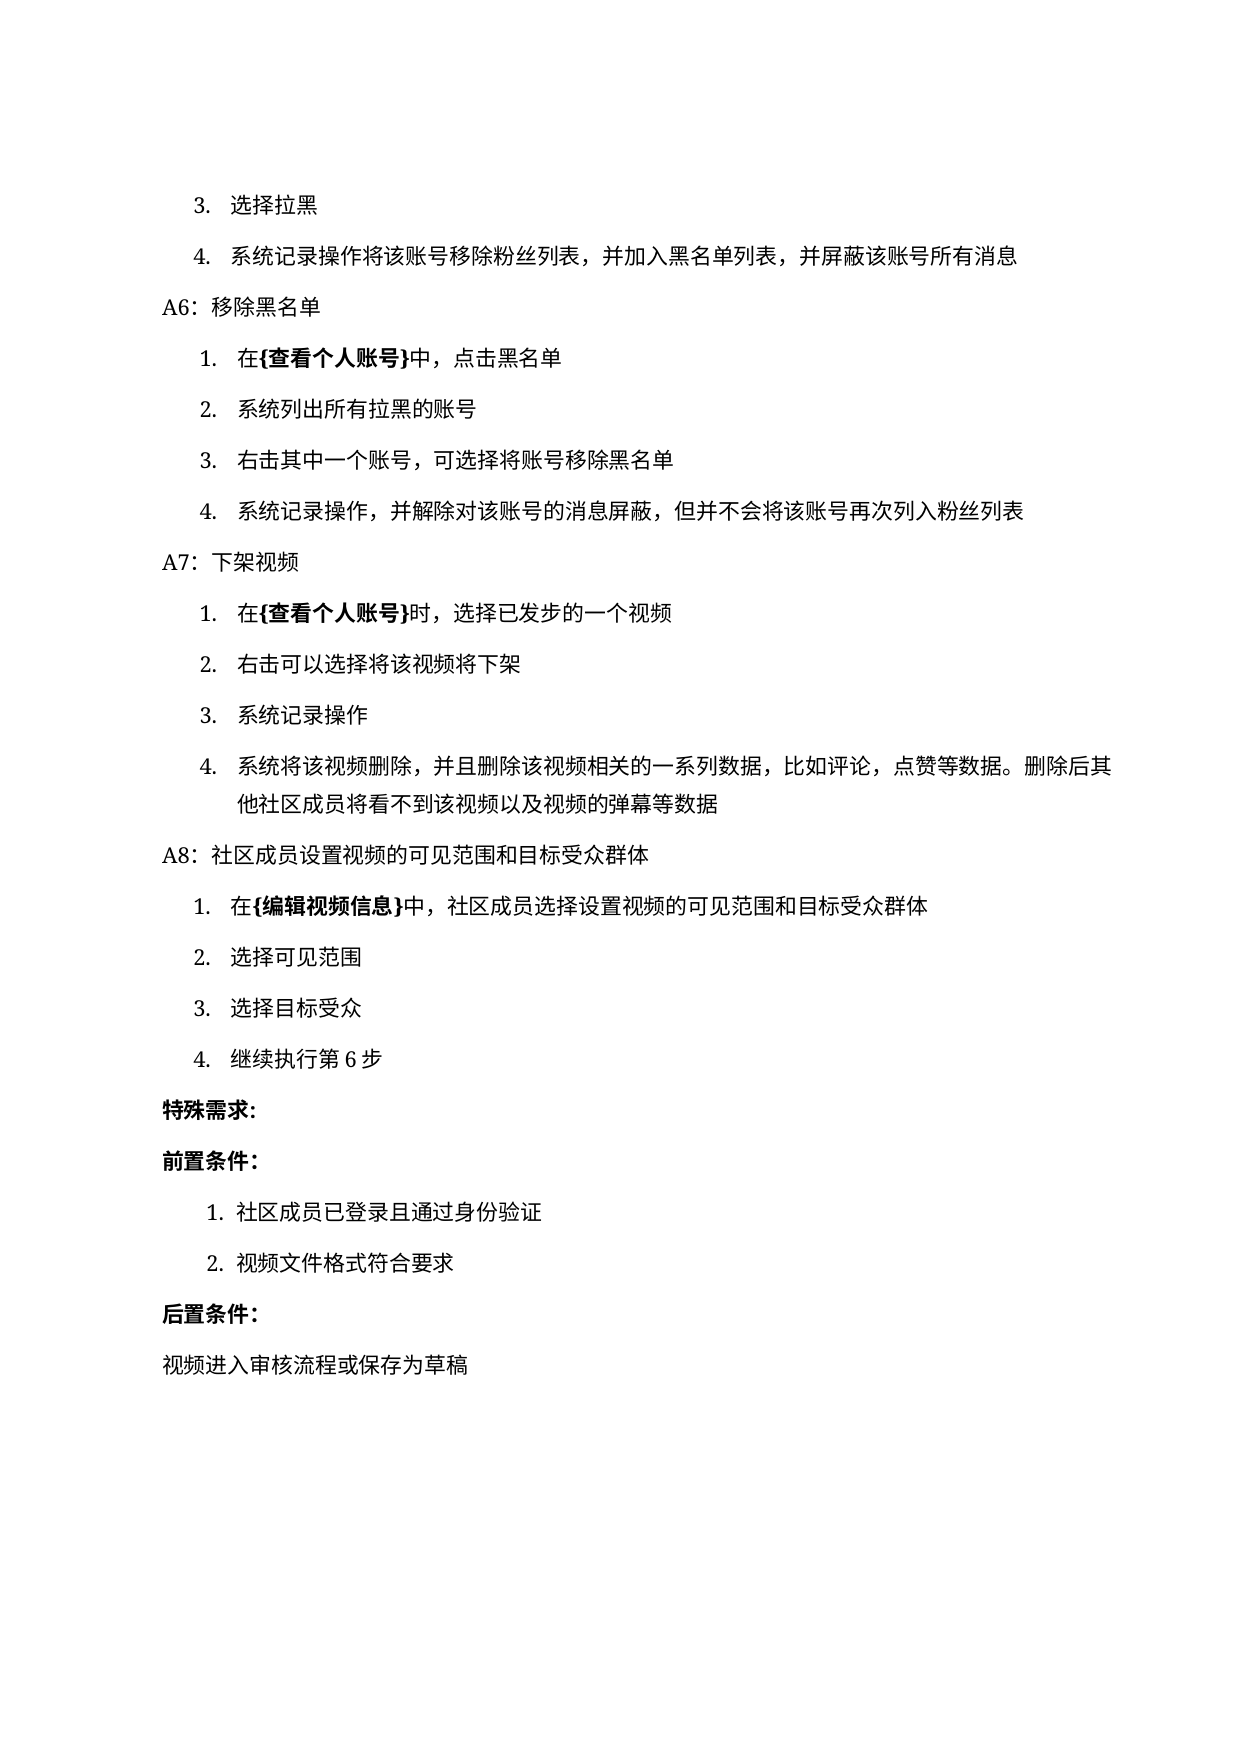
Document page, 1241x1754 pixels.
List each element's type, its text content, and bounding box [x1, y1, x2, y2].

list 系统记录操作，并解除对该账号的消息屏蔽，但并不会将该账号再次列入粉丝列表 [199, 494, 1122, 526]
list 视频文件格式符合要求 [162, 1246, 1122, 1278]
list 系统列出所有拉黑的账号 [199, 392, 1122, 423]
text A8：社区成员设置视频的可见范围和目标受众群体 [118, 838, 1122, 870]
list 在{查看个人账号}时，选择已发步的一个视频 [199, 596, 1122, 628]
text 视频进入审核流程或保存为草稿 [118, 1348, 1122, 1379]
list 社区成员已登录且通过身份验证 [162, 1195, 1122, 1227]
list 右击其中一个账号，可选择将账号移除黑名单 [199, 443, 1122, 474]
list 选择拉黑 [193, 188, 1122, 219]
list 选择可见范围 [193, 940, 1122, 972]
text A7：下架视频 [118, 545, 1122, 577]
text 特殊需求: [118, 1093, 1122, 1125]
list 选择目标受众 [193, 991, 1122, 1023]
list 在{查看个人账号}中，点击黑名单 [199, 341, 1122, 372]
text A6：移除黑名单 [118, 290, 1122, 321]
list 系统记录操作 [199, 698, 1122, 730]
text 前置条件： [118, 1144, 1122, 1176]
list 右击可以选择将该视频将下架 [199, 647, 1122, 679]
list 继续执行第6步 [193, 1042, 1122, 1074]
list 在{编辑视频信息}中，社区成员选择设置视频的可见范围和目标受众群体 [193, 889, 1122, 921]
text 后置条件： [118, 1297, 1122, 1329]
list 系统将该视频删除，并且删除该视频相关的一系列数据，比如评论，点赞等数据。删除后其他社区成员将看不到该视频以及视频的弹幕等数据 [199, 749, 1122, 819]
list 系统记录操作将该账号移除粉丝列表，并加入黑名单列表，并屏蔽该账号所有消息 [193, 239, 1122, 270]
